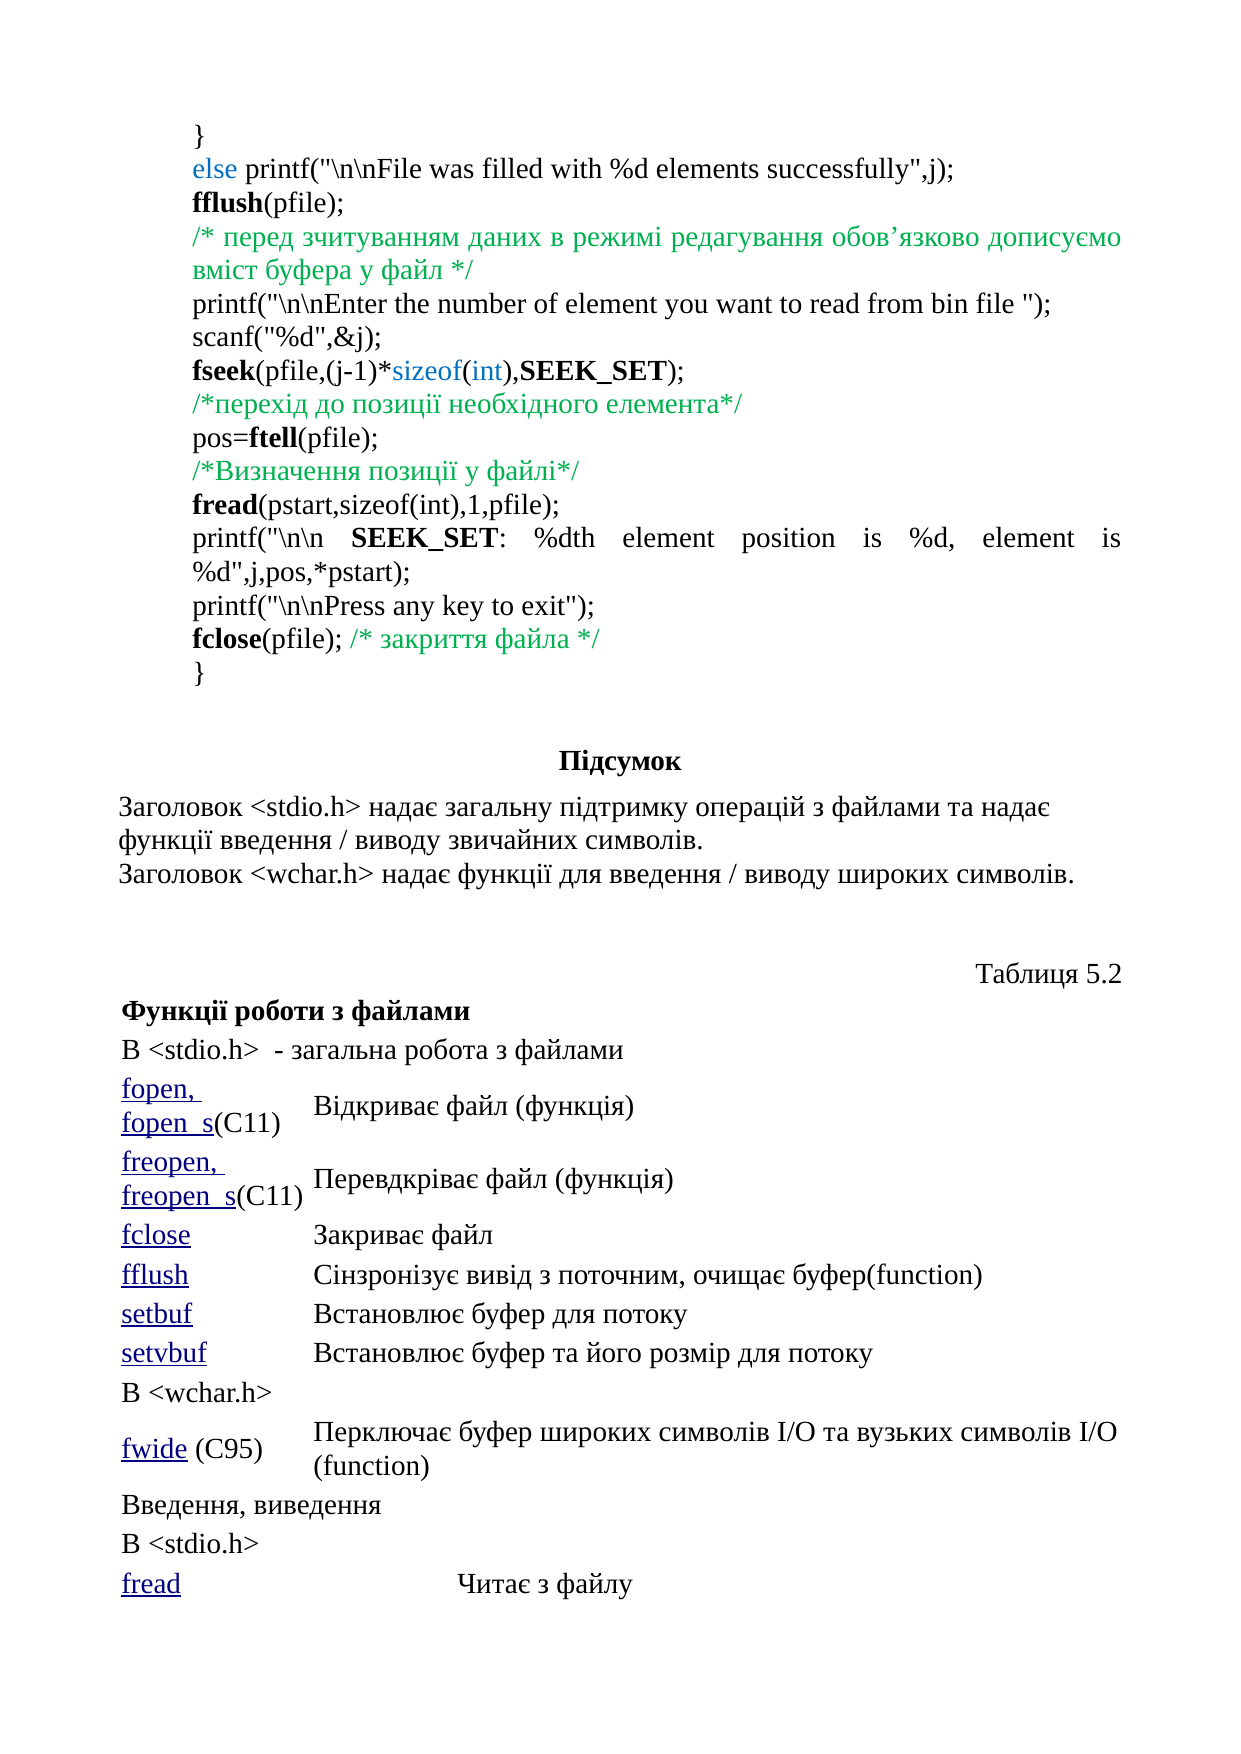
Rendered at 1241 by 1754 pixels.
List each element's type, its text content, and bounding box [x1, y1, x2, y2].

text } [192, 118, 1122, 152]
table_cell Перключає буфер широких символів I/O та вузьких символів I/O (function) [310, 1411, 1125, 1484]
table_cell Відкриває файл (функція) [310, 1069, 1125, 1142]
text printf("\n\nEnter the number of element you want to read from bin file "); [192, 286, 1122, 319]
text Таблиця 5.2 [118, 956, 1122, 990]
table_cell В <stdio.h> - загальна робота з файлами [118, 1029, 1125, 1069]
table_cell Введення, виведення [118, 1484, 1125, 1524]
table_cell Закриває файл [310, 1215, 1125, 1254]
table_cell fopen, fopen_s(C11) [118, 1069, 310, 1142]
table_header Функції роботи з файлами [118, 990, 1125, 1029]
table_cell Встановлює буфер та його розмір для потоку [310, 1333, 1125, 1372]
text fclose(pfile); /* закриття файла */ [192, 621, 1122, 655]
text fread(pstart,sizeof(int),1,pfile); [192, 487, 1122, 521]
table_cell fread [118, 1563, 454, 1602]
subtitle Підсумок [118, 743, 1122, 776]
text scanf("%d",&j); [192, 319, 1122, 353]
table_cell setbuf [118, 1293, 310, 1333]
table_cell setvbuf [118, 1333, 310, 1372]
text printf("\n\n SEEK_SET: %dth element position is %d, element is %d",j,pos,*pstart); [192, 521, 1122, 588]
text /*Визначення позиції у файлі*/ [192, 453, 1122, 487]
text else printf("\n\nFile was filled with %d elements successfully",j); [192, 152, 1122, 185]
table_cell fwide (C95) [118, 1411, 310, 1484]
text pos=ftell(pfile); [192, 420, 1122, 453]
table_cell В <stdio.h> [118, 1524, 1125, 1563]
table_cell Сінзронізує вивід з поточним, очищає буфер(function) [310, 1254, 1125, 1293]
table_cell Перевдкріває файл (функція) [310, 1142, 1125, 1214]
text /* перед зчитуванням даних в режимі редагування обов’язково дописуємо вміст буфера у файл */ [192, 219, 1122, 286]
table_cell freopen, freopen_s(C11) [118, 1142, 310, 1214]
table_cell Встановлює буфер для потоку [310, 1293, 1125, 1333]
table_cell В <wchar.h> [118, 1372, 1125, 1411]
text printf("\n\nPress any key to exit"); [192, 588, 1122, 621]
text fflush(pfile); [192, 185, 1122, 219]
text } [192, 655, 1122, 688]
text /*перехід до позиції необхідного елемента*/ [192, 386, 1122, 420]
text Заголовок <wchar.h> надає функції для введення / виводу широких символів. [118, 856, 1122, 889]
table_cell fflush [118, 1254, 310, 1293]
table_cell fclose [118, 1215, 310, 1254]
text Заголовок <stdio.h> надає загальну підтримку операцій з файлами та надає функції введення / виводу звичайних символів. [118, 789, 1122, 856]
table_cell Читає з файлу [454, 1563, 1125, 1602]
text fseek(pfile,(j-1)*sizeof(int),SEEK_SET); [192, 353, 1122, 386]
